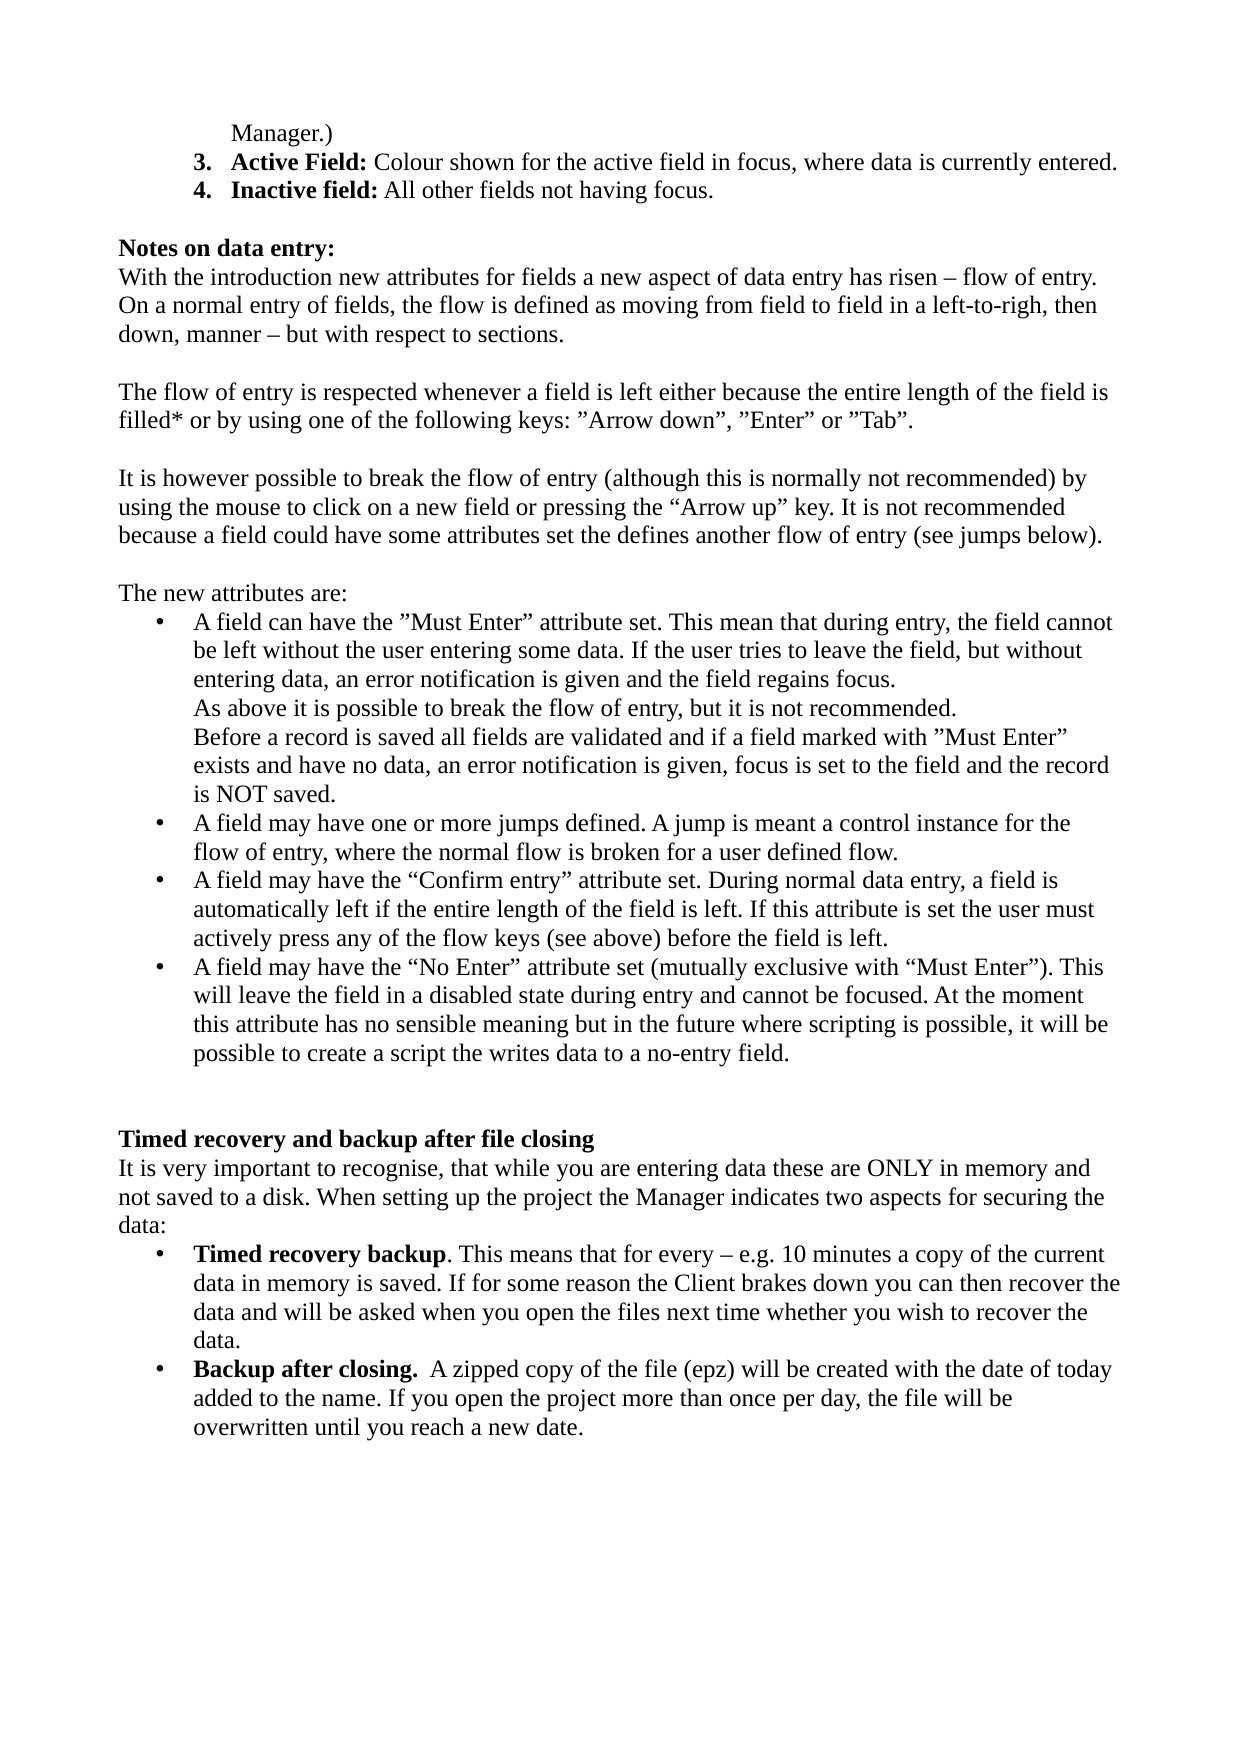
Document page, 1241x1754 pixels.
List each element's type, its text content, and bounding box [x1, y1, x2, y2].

list Manager.) [193, 118, 1122, 147]
list Timed recovery backup. This means that for every – e.g. 10 minutes a copy of the current data in memory is saved. If for some reason the Client brakes down you can then recover the data and will be asked when you open the files next time whether you wish to recover the data. [156, 1239, 1122, 1354]
list A field can have the ”Must Enter” attribute set. This mean that during entry, the field cannot be left without the user entering some data. If the user tries to leave the field, but without entering data, an error notification is given and the field regains focus. As above it is possible to break the flow of entry, but it is not recommended. Before a record is saved all fields are validated and if a field marked with ”Must Enter” exists and have no data, an error notification is given, focus is set to the field and the record is NOT saved. [156, 607, 1122, 808]
list A field may have the “No Enter” attribute set (mutually exclusive with “Must Enter”). This will leave the field in a disabled state during entry and cannot be focused. At the moment this attribute has no sensible meaning but in the future where scripting is possible, it will be possible to create a script the writes data to a no-entry field. [156, 952, 1122, 1067]
text Timed recovery and backup after file closing [118, 1124, 1122, 1153]
text The flow of entry is respected whenever a field is left either because the entire length of the field is filled* or by using one of the following keys: ”Arrow down”, ”Enter” or ”Tab”. [118, 377, 1122, 434]
list A field may have the “Confirm entry” attribute set. During normal data entry, a field is automatically left if the entire length of the field is left. If this attribute is set the user must actively press any of the flow keys (see above) before the field is left. [156, 866, 1122, 952]
list A field may have one or more jumps defined. A jump is meant a control instance for the flow of entry, where the normal flow is broken for a user defined flow. [156, 808, 1122, 866]
list Backup after closing. A zipped copy of the file (epz) will be created with the date of today added to the name. If you open the project more than once per day, the file will be overwritten until you reach a new date. [156, 1354, 1122, 1441]
text The new attributes are: [118, 578, 1122, 607]
text Notes on data entry: [118, 233, 1122, 262]
text It is very important to recognise, that while you are entering data these are ONLY in memory and not saved to a disk. When setting up the project the Manager indicates two aspects for securing the data: [118, 1153, 1122, 1239]
text It is however possible to break the flow of entry (although this is normally not recommended) by using the mouse to click on a new field or pressing the “Arrow up” key. It is not recommended because a field could have some attributes set the defines another flow of entry (see jumps below). [118, 463, 1122, 549]
list Active Field: Colour shown for the active field in focus, where data is currently entered. [193, 147, 1122, 176]
list Inactive field: All other fields not having focus. [193, 176, 1122, 204]
text With the introduction new attributes for fields a new aspect of data entry has risen – flow of entry. On a normal entry of fields, the flow is defined as moving from field to field in a left-to-righ, then down, manner – but with respect to sections. [118, 262, 1122, 348]
